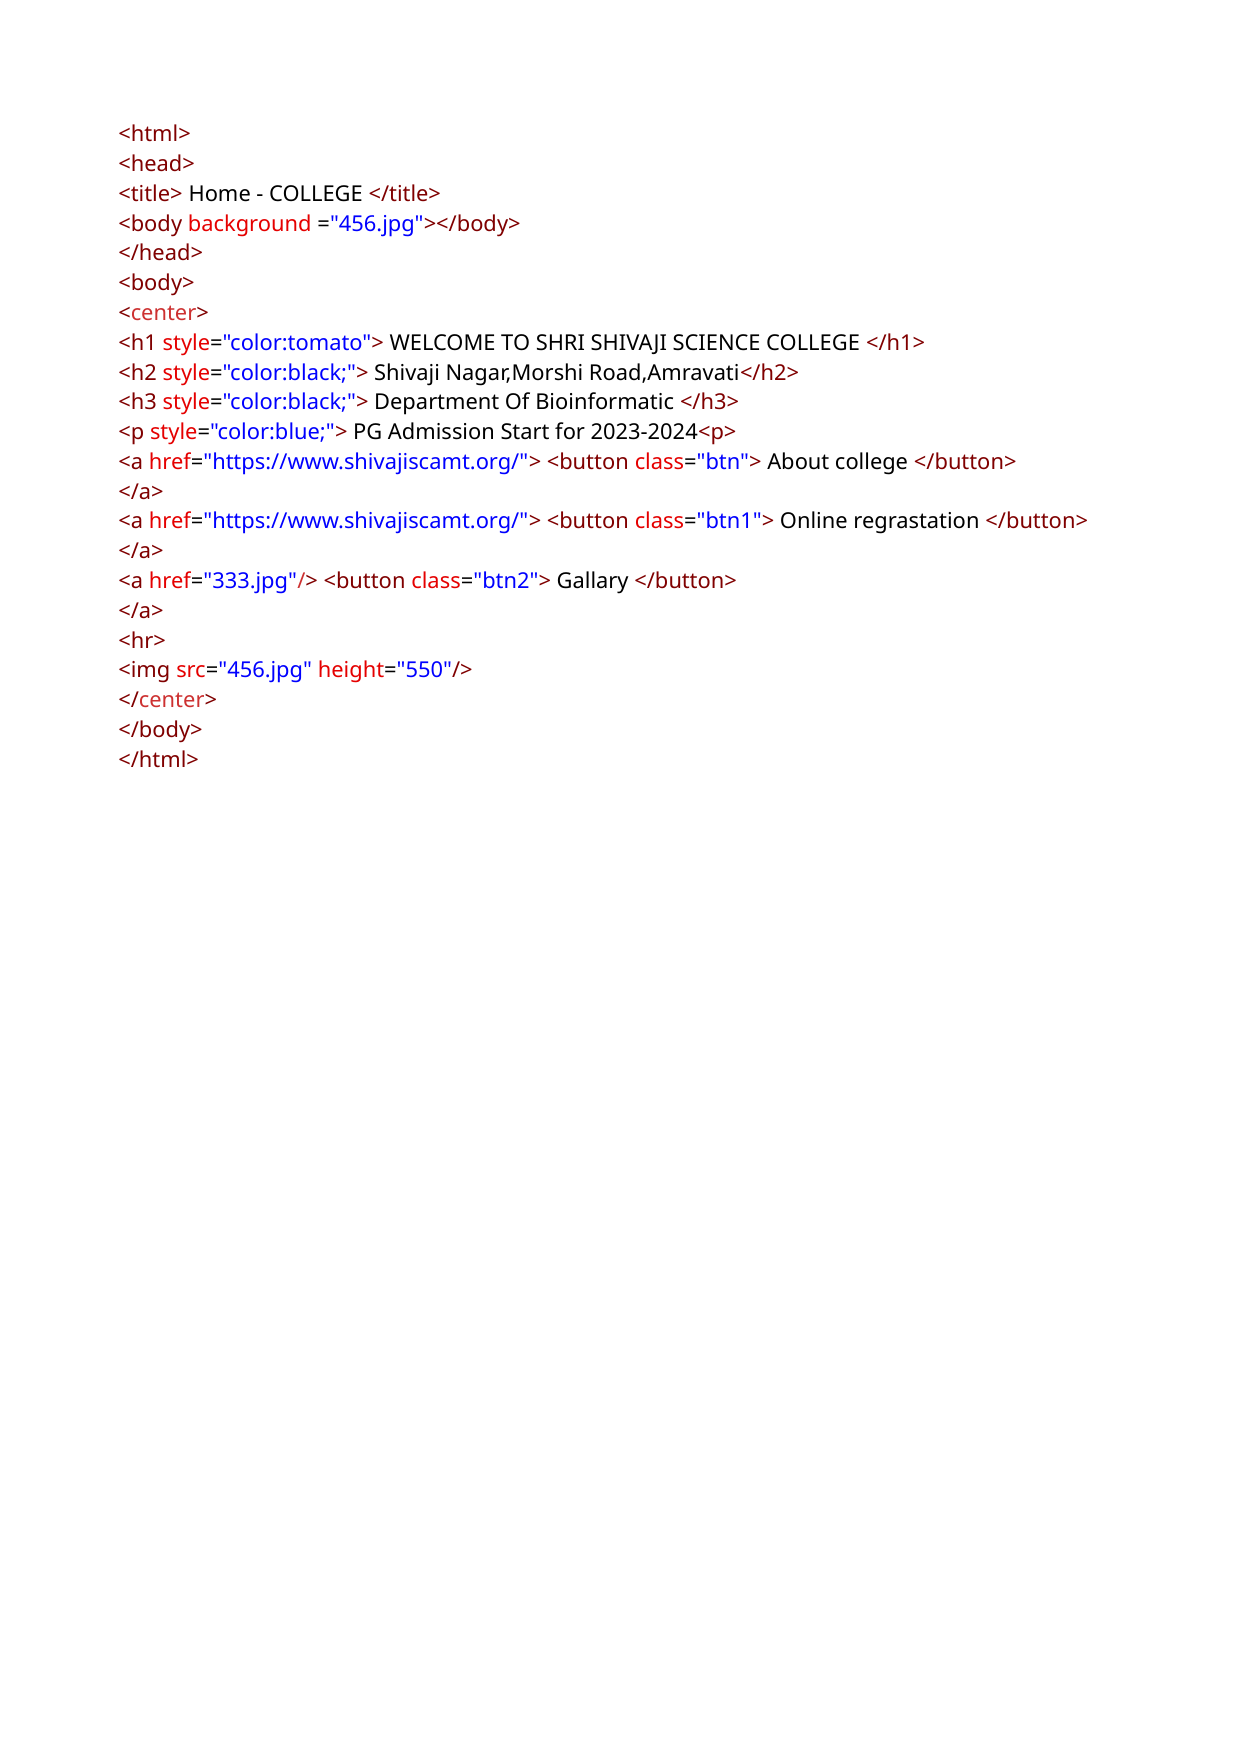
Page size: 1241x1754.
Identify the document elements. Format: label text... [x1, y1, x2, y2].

text <head> [118, 148, 1122, 178]
text <title> Home - COLLEGE </title> [118, 178, 1122, 207]
text <center> [118, 297, 1122, 327]
text </a> [118, 476, 1122, 505]
text <body background ="456.jpg"></body> [118, 207, 1122, 237]
text <h3 style="color:black;"> Department Of Bioinformatic </h3> [118, 386, 1122, 416]
text <p style="color:blue;"> PG Admission Start for 2023-2024<p> [118, 416, 1122, 446]
text <hr> [118, 624, 1122, 654]
text </body> [118, 714, 1122, 744]
text <h2 style="color:black;"> Shivaji Nagar,Morshi Road,Amravati</h2> [118, 356, 1122, 386]
text <a href="https://www.shivajiscamt.org/"> <button class="btn"> About college </button> [118, 446, 1122, 476]
text </a> [118, 535, 1122, 565]
text </head> [118, 237, 1122, 267]
text <img src="456.jpg" height="550"/> [118, 654, 1122, 684]
text </center> [118, 684, 1122, 714]
text <body> [118, 267, 1122, 297]
text </a> [118, 595, 1122, 624]
text <a href="https://www.shivajiscamt.org/"> <button class="btn1"> Online regrastation </button> [118, 505, 1122, 535]
text <h1 style="color:tomato"> WELCOME TO SHRI SHIVAJI SCIENCE COLLEGE </h1> [118, 327, 1122, 356]
text <a href="333.jpg"/> <button class="btn2"> Gallary </button> [118, 565, 1122, 595]
text </html> [118, 744, 1122, 773]
text <html> [118, 118, 1122, 148]
